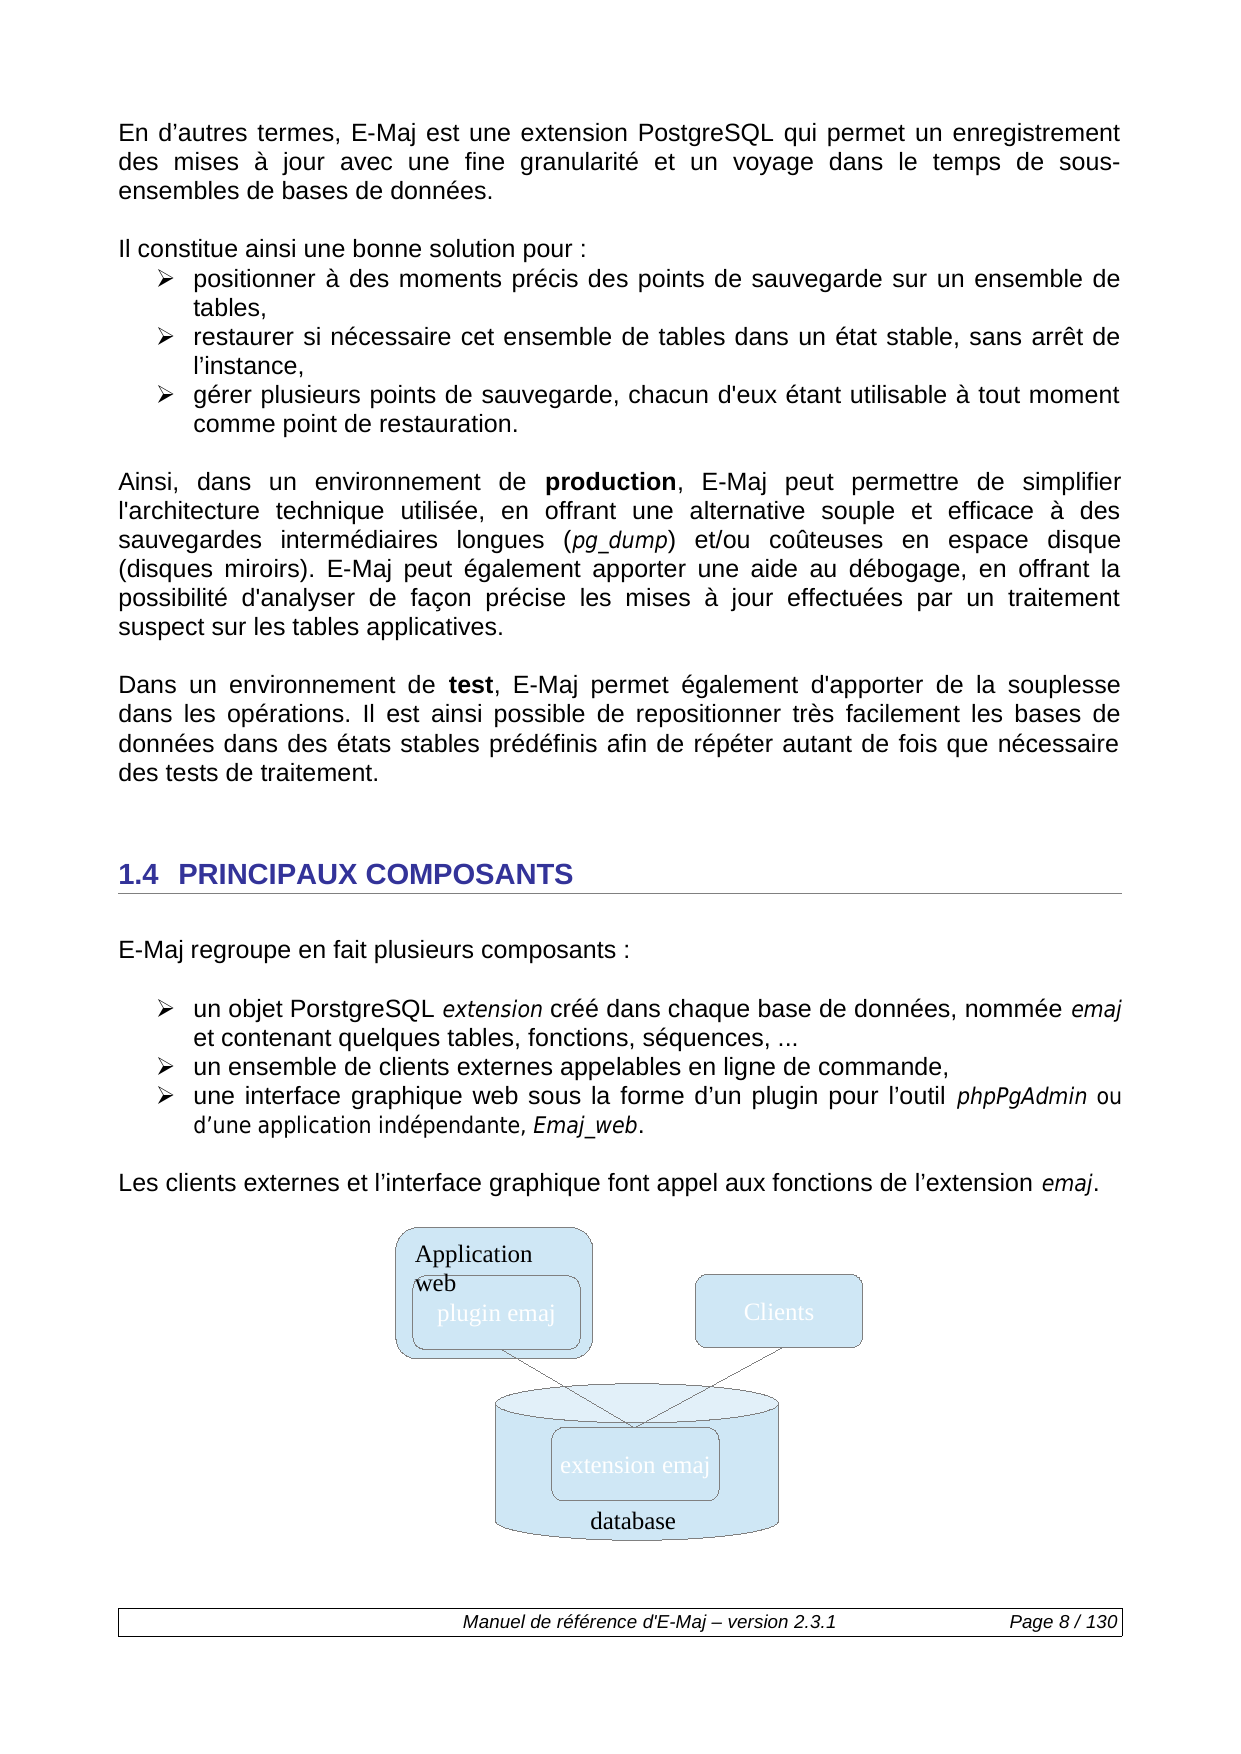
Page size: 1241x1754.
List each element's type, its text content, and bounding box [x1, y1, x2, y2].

list restaurer si nécessaire cet ensemble de tables dans un état stable, sans arrêt de l’instance, [156, 322, 1122, 380]
list une interface graphique web sous la forme d’un plugin pour l’outil phpPgAdmin ou d’une application indépendante, Emaj_web. [156, 1081, 1122, 1139]
list un objet PorstgreSQL extension créé dans chaque base de données, nommée emaj et contenant quelques tables, fonctions, séquences, ... [156, 993, 1122, 1052]
text Ainsi, dans un environnement de production, E-Maj peut permettre de simplifier l'architecture technique utilisée, en offrant une alternative souple et efficace à des sauvegardes intermédiaires longues (pg_dump) et/ou coûteuses en espace disque (disques miroirs). E-Maj peut également apporter une aide au débogage, en offrant la possibilité d'analyser de façon précise les mises à jour effectuées par un traitement suspect sur les tables applicatives. [118, 467, 1122, 641]
text Les clients externes et l’interface graphique font appel aux fonctions de l’extension emaj. [118, 1168, 1122, 1197]
subtitle Principaux composants [118, 857, 1122, 893]
text En d’autres termes, E-Maj est une extension PostgreSQL qui permet un enregistrement des mises à jour avec une fine granularité et un voyage dans le temps de sous-ensembles de bases de données. [118, 118, 1122, 205]
list un ensemble de clients externes appelables en ligne de commande, [156, 1052, 1122, 1081]
text Dans un environnement de test, E-Maj permet également d'apporter de la souplesse dans les opérations. Il est ainsi possible de repositionner très facilement les bases de données dans des états stables prédéfinis afin de répéter autant de fois que nécessaire des tests de traitement. [118, 670, 1122, 787]
text Il constitue ainsi une bonne solution pour : [118, 234, 1122, 263]
list positionner à des moments précis des points de sauvegarde sur un ensemble de tables, [156, 263, 1122, 322]
list gérer plusieurs points de sauvegarde, chacun d'eux étant utilisable à tout moment comme point de restauration. [156, 380, 1122, 438]
text E-Maj regroupe en fait plusieurs composants : [118, 935, 1122, 964]
